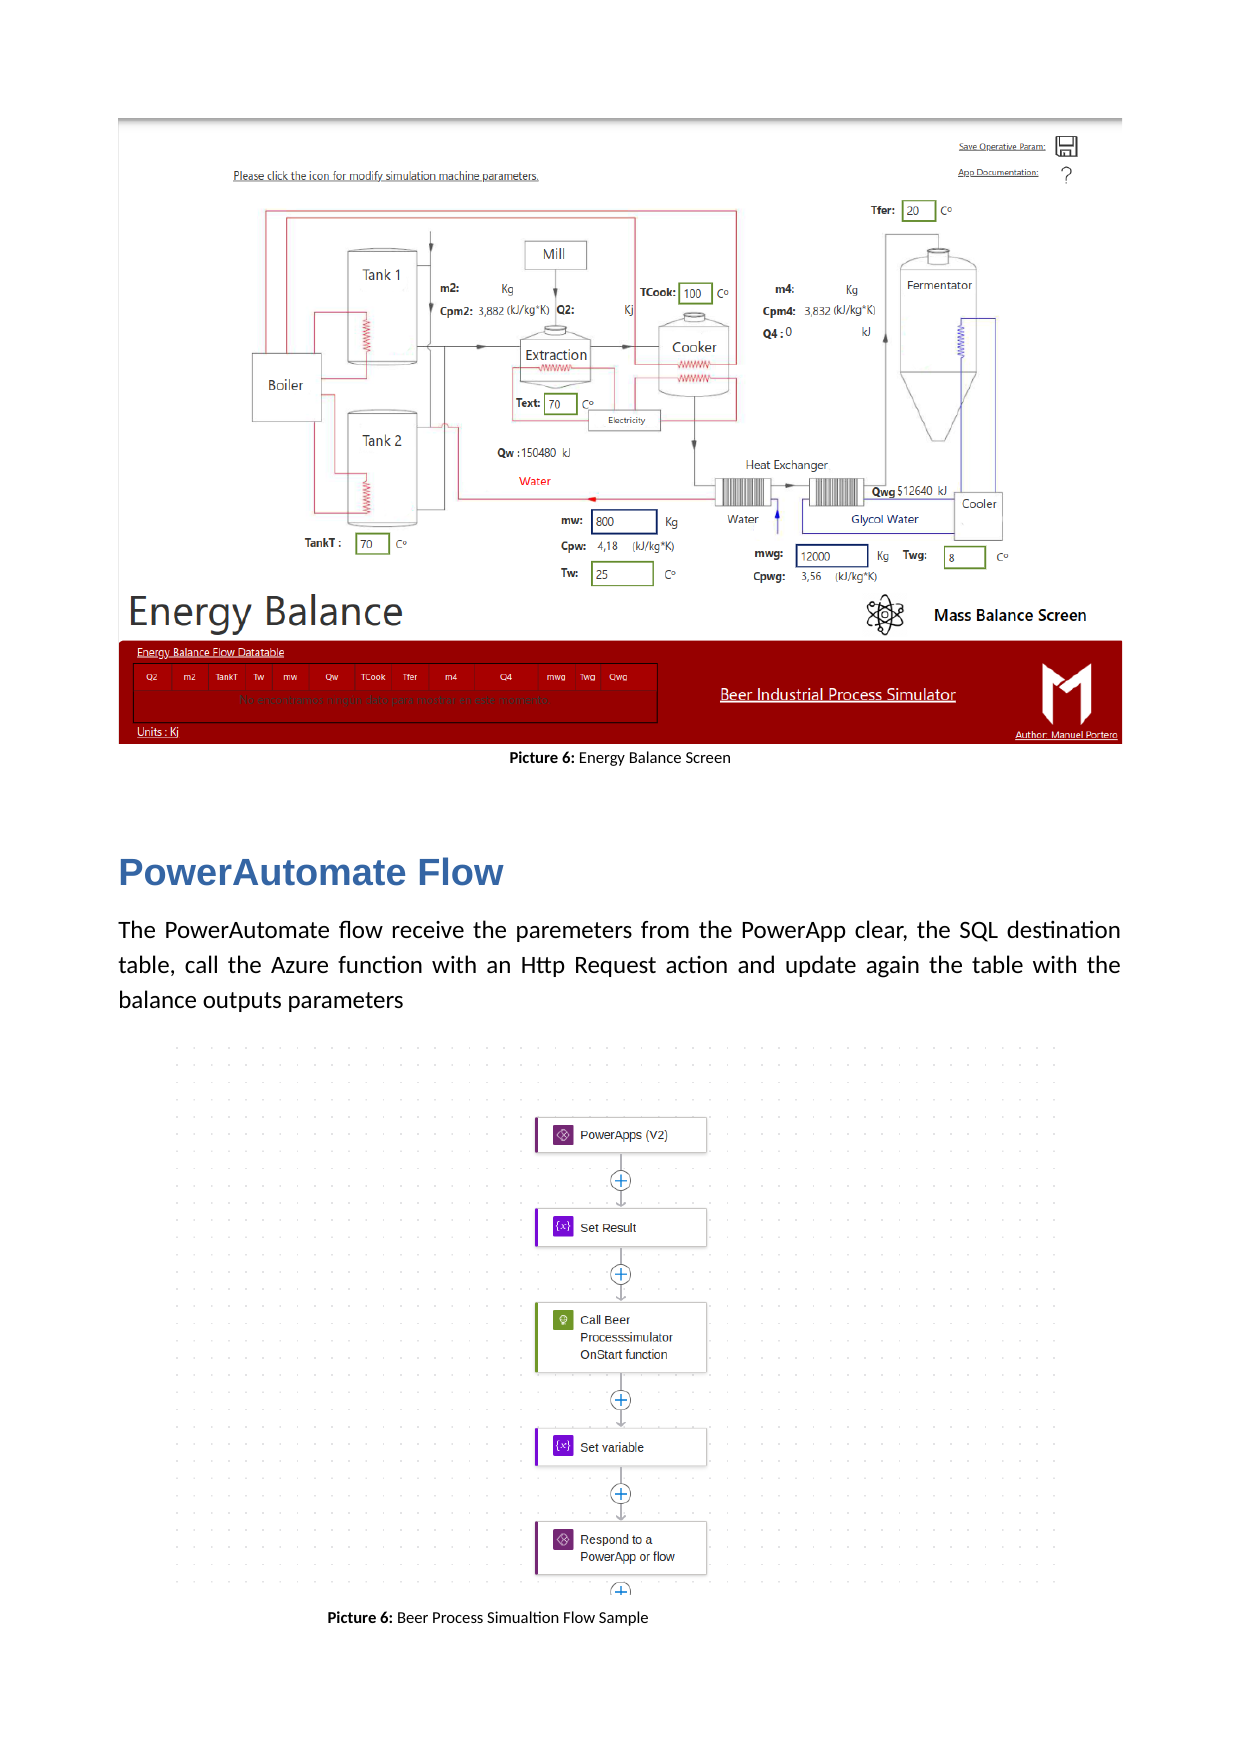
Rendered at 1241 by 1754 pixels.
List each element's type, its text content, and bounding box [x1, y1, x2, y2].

text PowerAutomate Flow [118, 849, 1122, 893]
text Picture 6: Energy Balance Screen [118, 744, 1122, 767]
text The PowerAutomate flow receive the paremeters from the PowerApp clear, the SQL destination table, call the Azure function with an Http Request action and update again the table with the balance outputs parameters [118, 914, 1122, 1015]
picture [170, 1033, 1070, 1595]
picture [118, 118, 1123, 744]
text Picture 6: Beer Process Simualtion Flow Sample [118, 1034, 1122, 1629]
